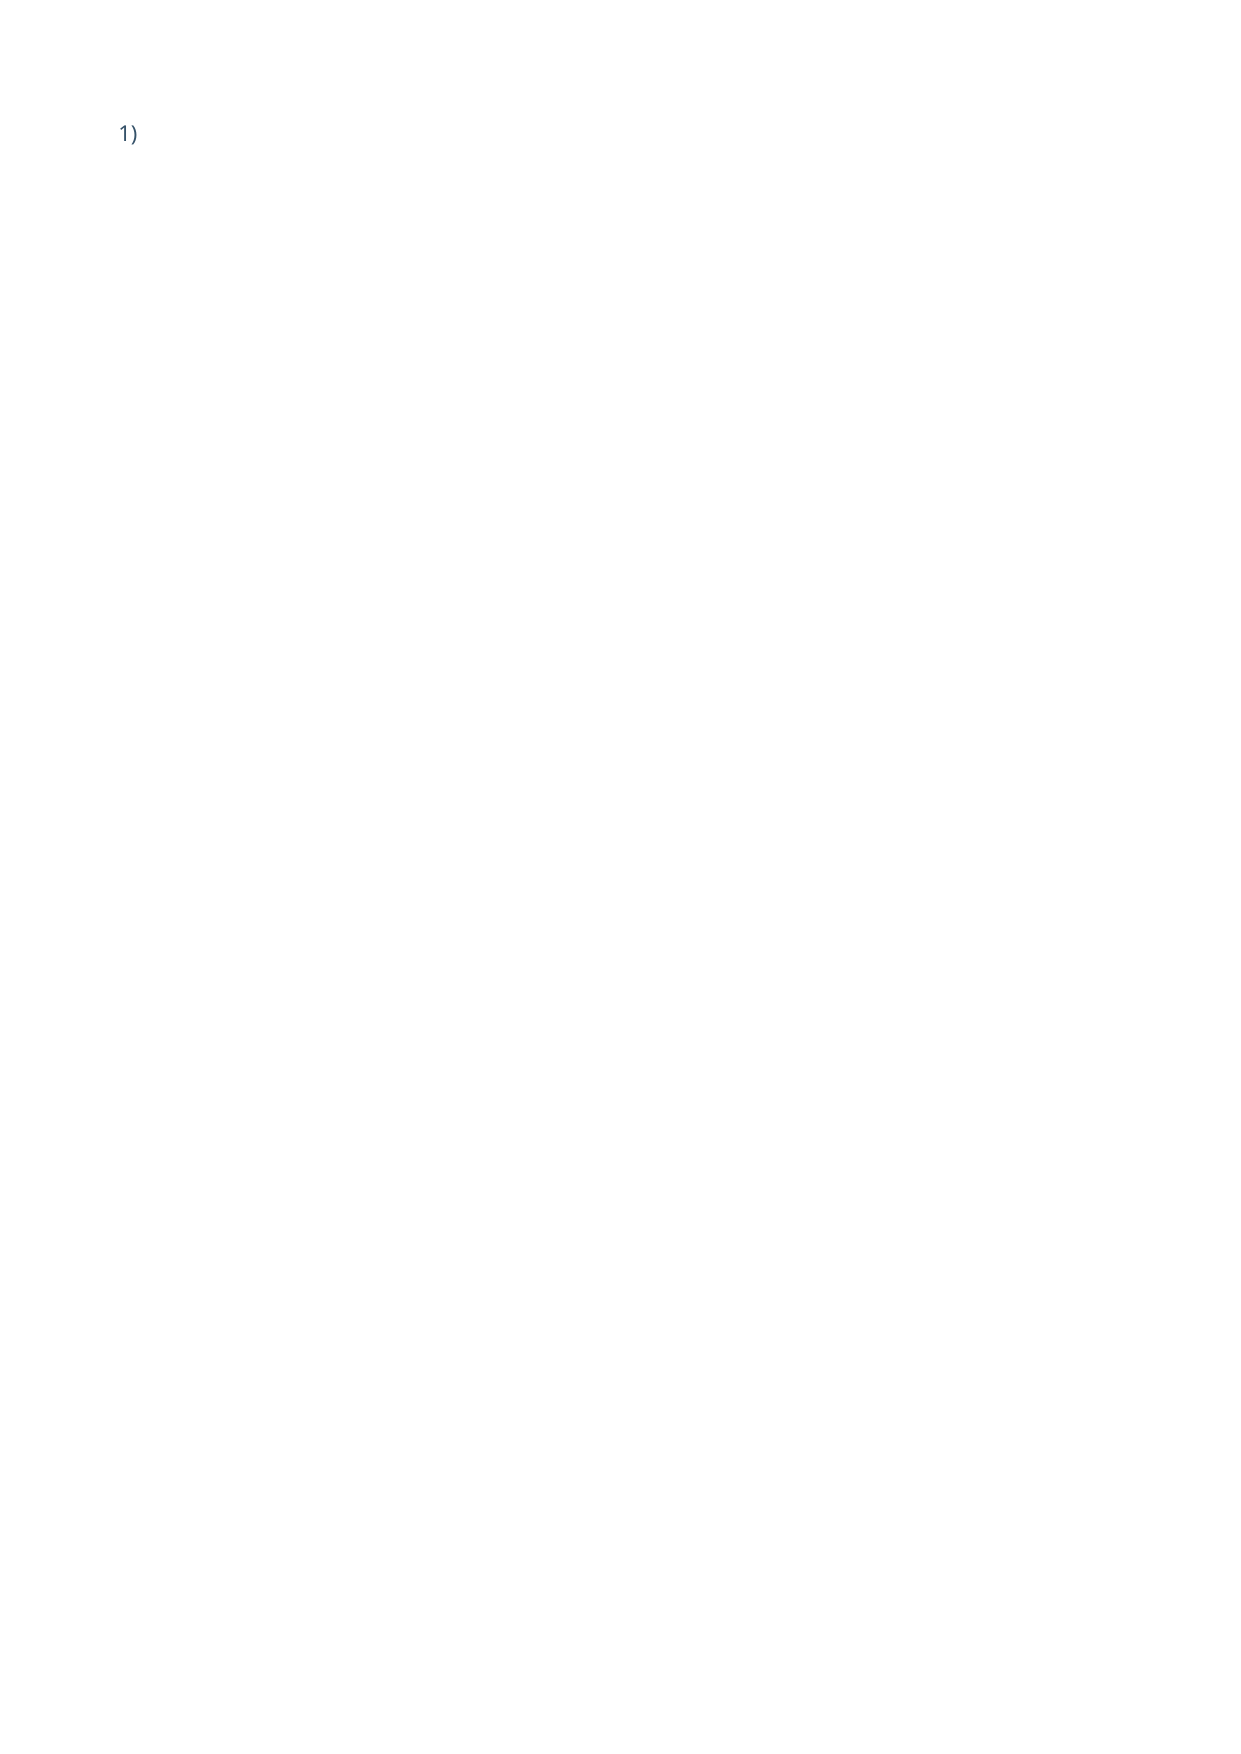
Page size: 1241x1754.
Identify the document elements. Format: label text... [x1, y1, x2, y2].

text 1) [118, 118, 1122, 148]
